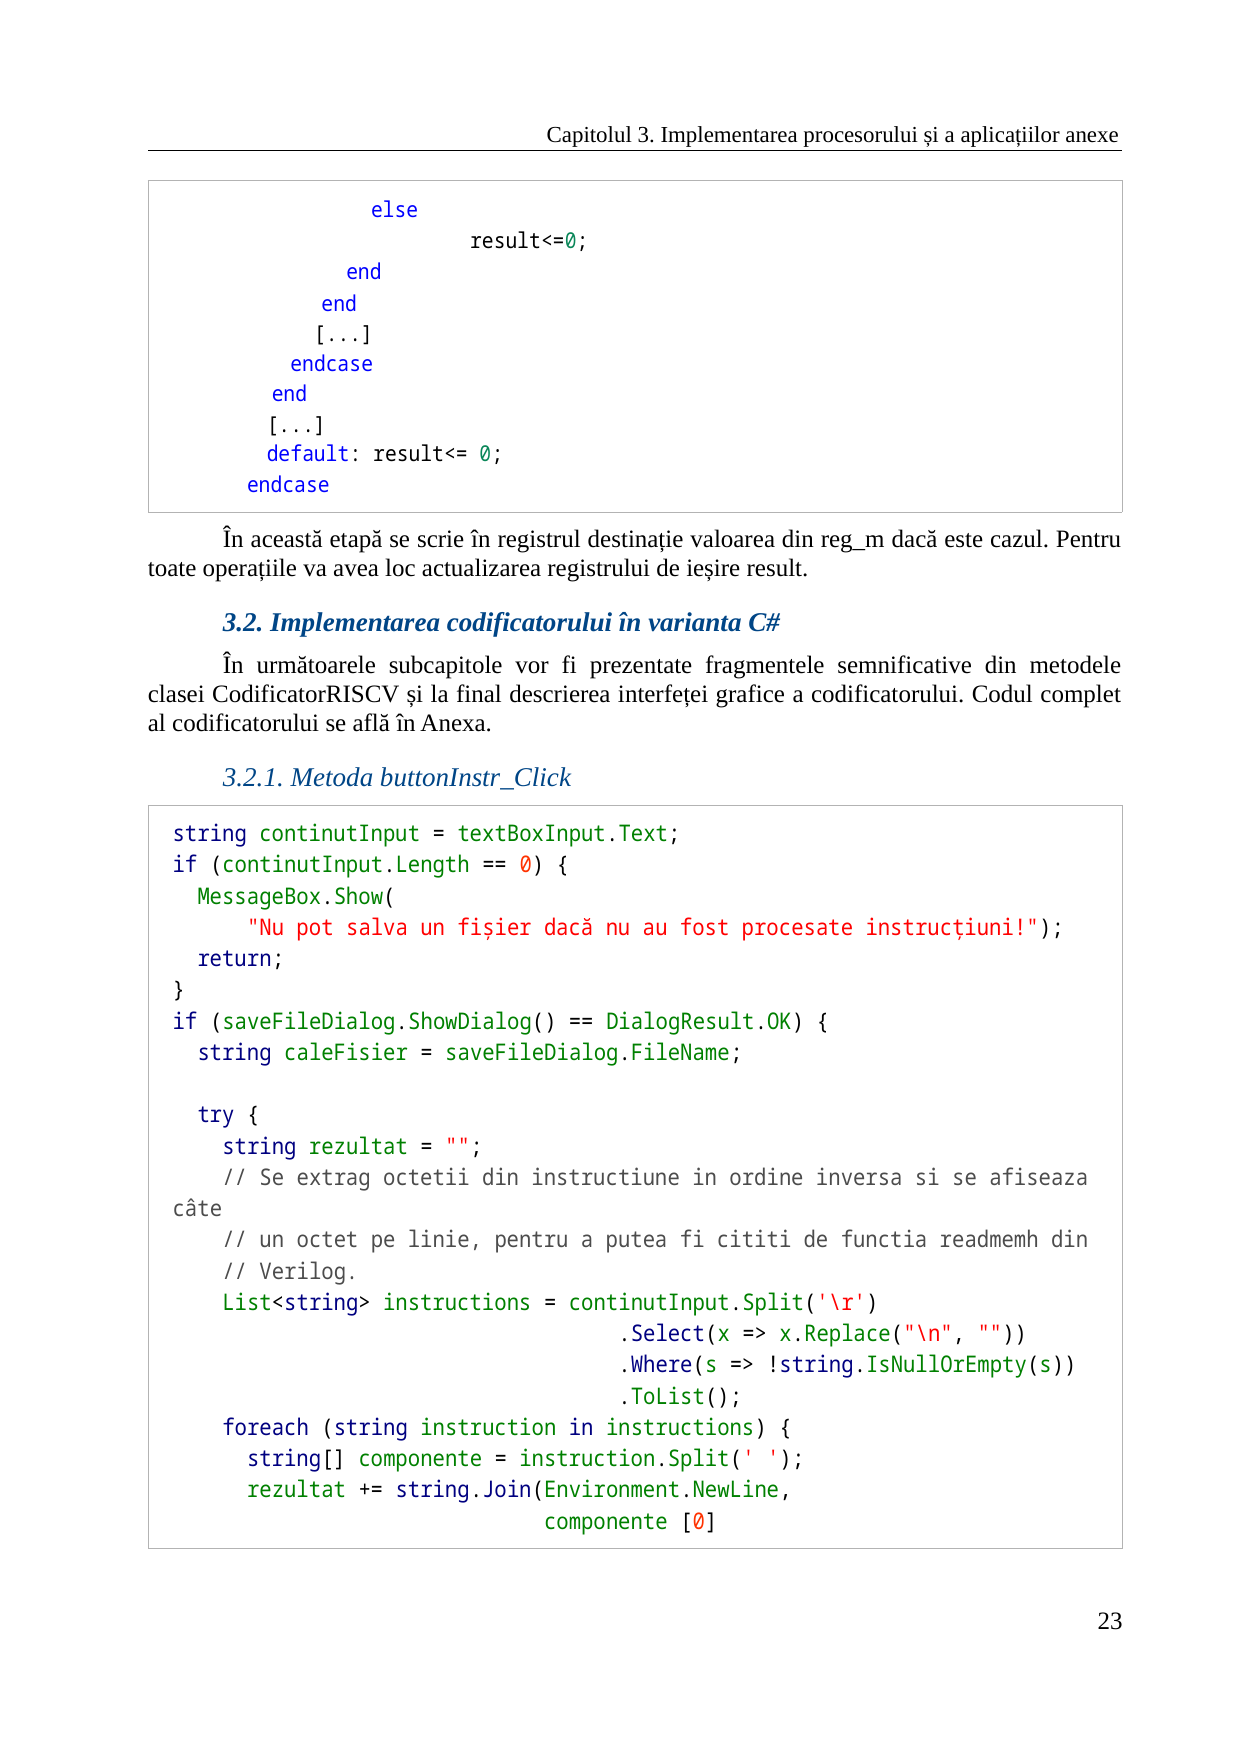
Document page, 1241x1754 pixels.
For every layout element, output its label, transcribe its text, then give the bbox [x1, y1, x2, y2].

text if (saveFileDialog.ShowDialog() == DialogResult.OK) { [149, 992, 1122, 1023]
text string continutInput = textBoxInput.Text; [149, 806, 1122, 836]
text // Verilog. [149, 1242, 1122, 1273]
text [...] [149, 396, 1122, 426]
text // Se extrag octetii din instructiune in ordine inversa si se afiseaza câte [149, 1148, 1122, 1211]
text string caleFisier = saveFileDialog.FileName; [149, 1023, 1122, 1067]
text .Where(s => !string.IsNullOrEmpty(s)) [149, 1336, 1122, 1367]
text if (continutInput.Length == 0) { [149, 836, 1122, 867]
subtitle Metoda buttonInstr_Click [223, 761, 1122, 792]
text } [149, 961, 1122, 992]
text try { [149, 1086, 1122, 1117]
text return; [149, 930, 1122, 961]
text result<=0; [149, 211, 1122, 243]
text rezultat += string.Join(Environment.NewLine, [149, 1461, 1122, 1492]
subtitle Implementarea codificatorului în varianta C# [223, 607, 1122, 638]
text MessageBox.Show( [149, 867, 1122, 898]
text "Nu pot salva un fișier dacă nu au fost procesate instrucțiuni!"); [149, 898, 1122, 930]
text List<string> instructions = continutInput.Split('\r') [149, 1273, 1122, 1305]
text [...] [149, 305, 1122, 335]
text end [149, 365, 1122, 396]
text componente [0] [149, 1492, 1122, 1548]
text În următoarele subcapitole vor fi prezentate fragmentele semnificative din metodele clasei CodificatorRISCV și la final descrierea interfeței grafice a codificatorului. Codul complet al codificatorului se află în Anexa. [148, 650, 1122, 736]
text .ToList(); [149, 1367, 1122, 1398]
text string[] componente = instruction.Split(' '); [149, 1430, 1122, 1461]
text end [149, 243, 1122, 274]
text foreach (string instruction in instructions) { [149, 1398, 1122, 1430]
text endcase [149, 335, 1122, 365]
text endcase [149, 456, 1122, 512]
text else [149, 181, 1122, 211]
text default: result<= 0; [149, 426, 1122, 456]
text .Select(x => x.Replace("\n", "")) [149, 1305, 1122, 1336]
text // un octet pe linie, pentru a putea fi cititi de functia readmemh din [149, 1211, 1122, 1242]
text string rezultat = ""; [149, 1117, 1122, 1148]
text end [149, 274, 1122, 305]
text În această etapă se scrie în registrul destinație valoarea din reg_m dacă este cazul. Pentru toate operațiile va avea loc actualizarea registrului de ieșire result. [148, 524, 1122, 582]
